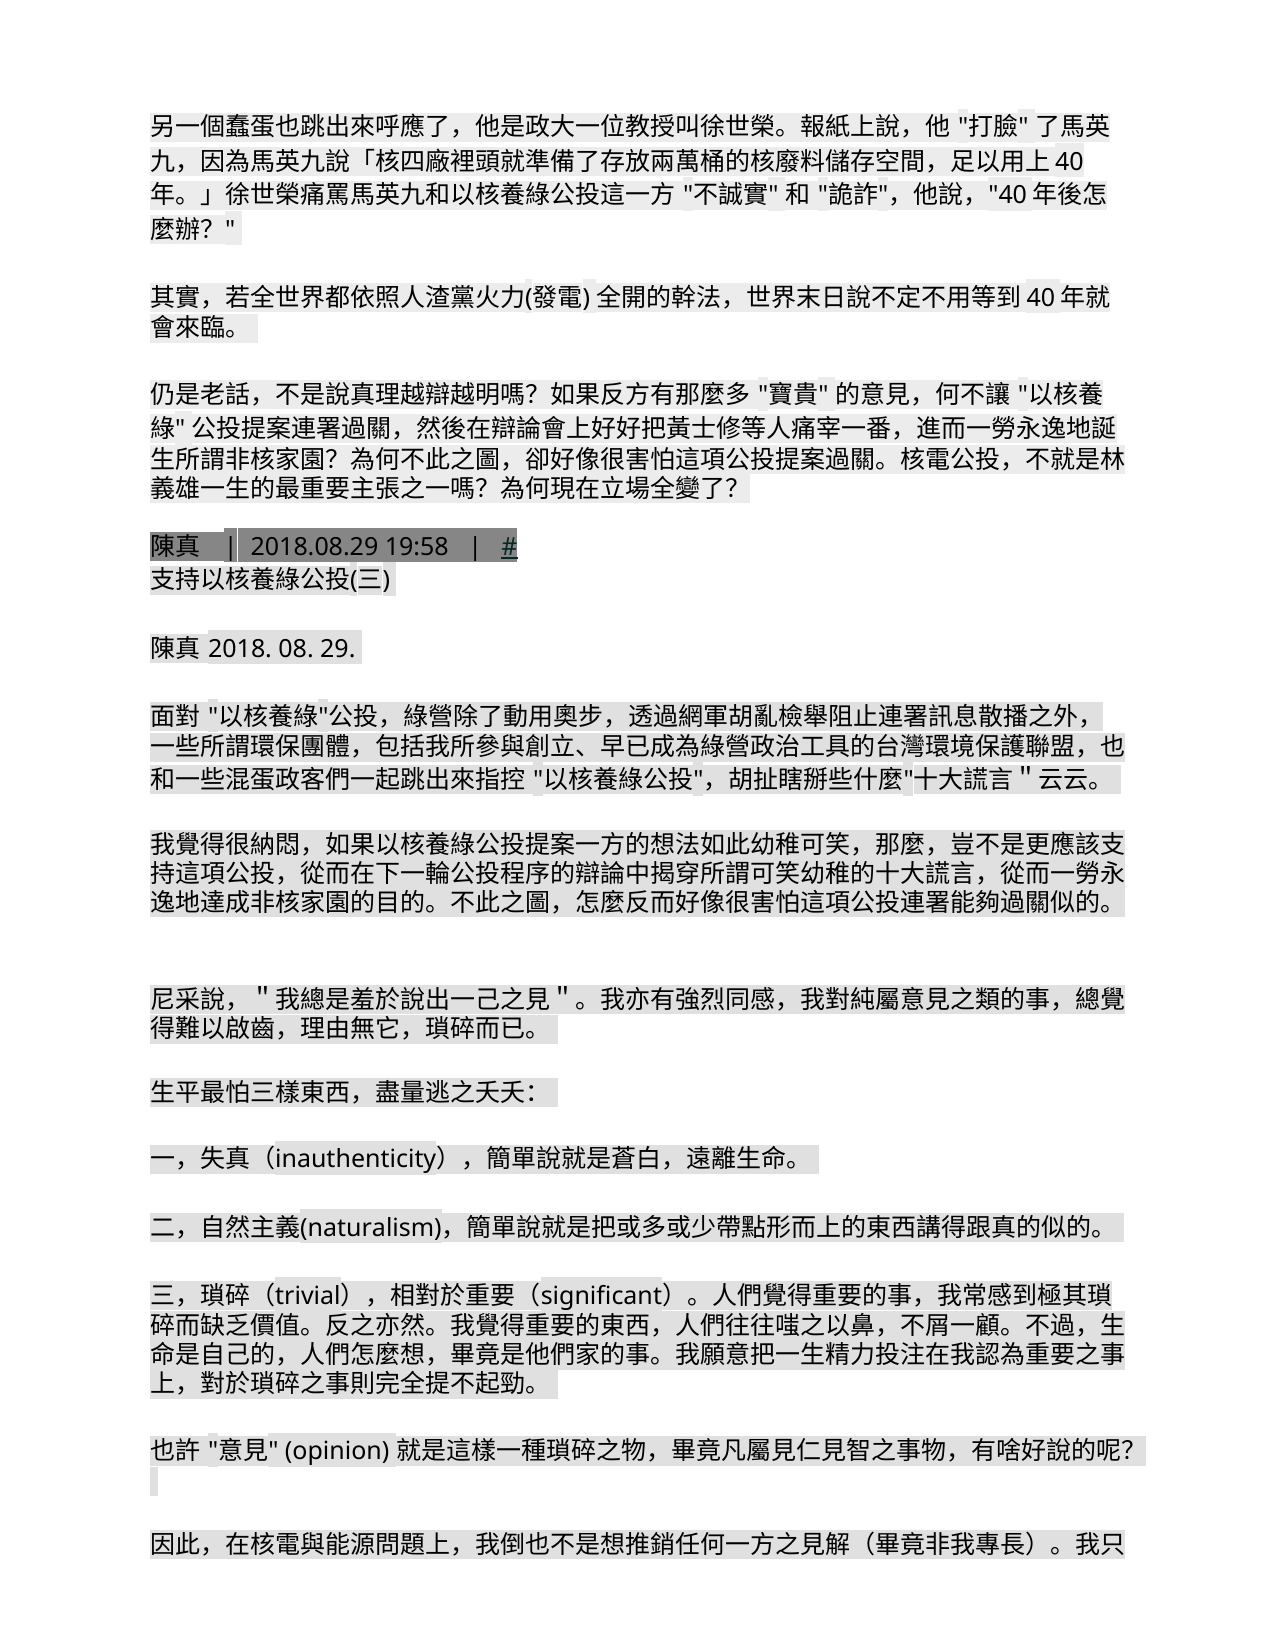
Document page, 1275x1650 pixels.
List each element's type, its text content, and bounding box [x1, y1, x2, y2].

text 支持以核養綠公投(三) 陳真 2018. 08. 29. 面對 "以核養綠"公投，綠營除了動用奧步，透過網軍胡亂檢舉阻止連署訊息散播之外，一些所謂環保團體，包括我所參與創立、早已成為綠營政治工具的台灣環境保護聯盟，也和一些混蛋政客們一起跳出來指控 "以核養綠公投"，胡扯瞎掰些什麼"十大謊言＂云云。 我覺得很納悶，如果以核養綠公投提案一方的想法如此幼稚可笑，那麼，豈不是更應該支持這項公投，從而在下一輪公投程序的辯論中揭穿所謂可笑幼稚的十大謊言，從而一勞永逸地達成非核家園的目的。不此之圖，怎麼反而好像很害怕這項公投連署能夠過關似的。 尼采說，＂我總是羞於說出一己之見＂。我亦有強烈同感，我對純屬意見之類的事，總覺得難以啟齒，理由無它，瑣碎而已。 生平最怕三樣東西，盡量逃之夭夭： 一，失真（inauthenticity），簡單說就是蒼白，遠離生命。 二，自然主義(naturalism)，簡單說就是把或多或少帶點形而上的東西講得跟真的似的。 三，瑣碎（trivial），相對於重要（significant）。人們覺得重要的事，我常感到極其瑣碎而缺乏價值。反之亦然。我覺得重要的東西，人們往往嗤之以鼻，不屑一顧。不過，生命是自己的，人們怎麼想，畢竟是他們家的事。我願意把一生精力投注在我認為重要之事上，對於瑣碎之事則完全提不起勁。 也許 "意見" (opinion) 就是這樣一種瑣碎之物，畢竟凡屬見仁見智之事物，有啥好說的呢？ 因此，在核電與能源問題上，我倒也不是想推銷任何一方之見解（畢竟非我專長）。我只是認為：邏輯上，一種內在爭議之所以是內在爭議，意味著它 "本身" 不可能提供任何解答；這時候，我們需要的不是尋找來自內部的正確答案，而是做出外部評價（evaluation）。簡單說就是：我們得承認在可預見的將來依然不知道什麼才是 "正確＂作法，但眾人仍舊還是可以做出某種適當的評價與決定。生活中的一切，不都是如此嗎？ 比方說現在在看夜診，八點了，晚餐還沒吃，已經餓到有點不行，每次最快都必須等到十點多才能吃晚餐。雖然此時滿腦子想著食物，我卻不可能知道何者才是我今晚 "正確" 的晚餐，但我總得做出個決定吧。 這也許不是一個好例子，因為今天晚餐吃什麼，我一個人說了算，可當一個事情牽涉眾人之評價時，就來個多方辯論，從而做出多數決，有何不好？總不能把能源問題長達幾十年一直當成政治工具來利用，藉以謀取私利與權力，卻以眾人重大健康問題與民生發展為代價。 [150, 562, 1125, 1559]
text 支持以核養綠公投(四) 陳真 2018. 08. 31. 哲學家有兩種，一種有話要說，理論或意見一大堆，一種沒有；就算原本有，但也全因顯得瑣碎而默然了，無用了。我喜歡後者，討厭前者，而維根斯坦恰恰就是後者的代表人，甚至可說唯一。簡單說，他只有哲學觀，但沒有哲學內容。哲學觀就是回答 "哲學是什麼？"。在我看來，哲學就像一種眼光，透過這眼光，不一定能看見什麼，但在這眼光底下，將會看見跟別人不一樣的東西；原本乍看偉大的東西渺小了，庸俗了，而原本卑微細小的，卻顯得高貴燦爛了。 哲學也像一面鏡子，鏡子是沒有內涵的，空空如也，卻能如其所是，映照萬物。不管什麼東西來到眼前，鏡子都不會排斥，它能幫助你看見事物應有的真實樣貌與問題。 哲學更像一種土壤，它沒有自己的種子，但是，透過這片神奇的土壤，將會長出全然不一樣的果實。 或者你也可以這麼說，(維根斯坦式的) 哲學就像一種嶄新的音樂形式，它並沒有自己的任何曲子，卻創造了一種藉以誕生音樂的全新形式。 這樣一種 "沒有話要說" 的哲學使人無言，腦袋空空如也，沒什麼好說的，就跟鏡子一樣，你不理它，它就擺在那，毫無用途，可若你來到它面前，也許就能看見你的真實狀態。 倘若我們摧毀一切詩意，僅取其形而下的某種其實沒什麼意義與價值的附帶產品來說，哲學就像一種批判性思考，辯起論來，高下立見。 許多時候，我常有這樣一種很深的納悶和不可思議感就是：為何蠢蛋們居然能蠢到這種地步，但卻又自我滿意度非常高，非常得意於自己的智能。 與其問說蠢蛋是誰，倒不如說稱不上蠢的人究竟有幾個？很多蠢蛋看到這裏大概已經開始不爽了，因為在他的解讀裏，他會認為我這是一種炫耀或自我滿意，套句流行用語，他會 "酸" 說 (或 "打臉" 說)，"蠢蛋就是你自己啊"。這樣一種理解意味著什麼呢？意味著這就是你跟蠢蛋們所能夠溝通的極限了。 蠢蛋的例子俯拾皆是，我就舉個跟核電有關的現成實例： 所謂經濟部長沈榮津這幾天接受媒體訪問，提到 "以核養綠公投" 時，很不屑地表達反對之意，原因呢？他說：核廢料要放哪？「放你家？放我家？放別人家？都不可能嘛」。你若參加研討會或參加辯論比賽，聽到對手這樣的反駁意見，應該會驚訝得啞口無言，痛苦到很想當場掐 LP自殺吧。這差不多是小學生在吵架的水平。依其邏輯，我們也不該蓋垃圾掩埋場、殯儀館、火葬場，更不用說包你很容易得肺癌的火力發電廠了，因為要蓋在哪？「你家？我家？別人家？都不可能嘛」。 另一個蠢蛋也跳出來呼應了，他是政大一位教授叫徐世榮。報紙上說，他 "打臉" 了馬英九，因為馬英九說「核四廠裡頭就準備了存放兩萬桶的核廢料儲存空間，足以用上40年。」徐世榮痛罵馬英九和以核養綠公投這一方 "不誠實" 和 "詭詐"，他說，"40年後怎麼辦？" 其實，若全世界都依照人渣黨火力(發電) 全開的幹法，世界末日說不定不用等到40年就會來臨。 仍是老話，不是說真理越辯越明嗎？如果反方有那麼多 "寶貴" 的意見，何不讓 "以核養綠" 公投提案連署過關，然後在辯論會上好好把黃士修等人痛宰一番，進而一勞永逸地誕生所謂非核家園？為何不此之圖，卻好像很害怕這項公投提案過關。核電公投，不就是林義雄一生的最重要主張之一嗎？為何現在立場全變了？ [150, 75, 1125, 503]
text 陳真 | 2018.08.29 19:58 | # [150, 528, 1125, 562]
